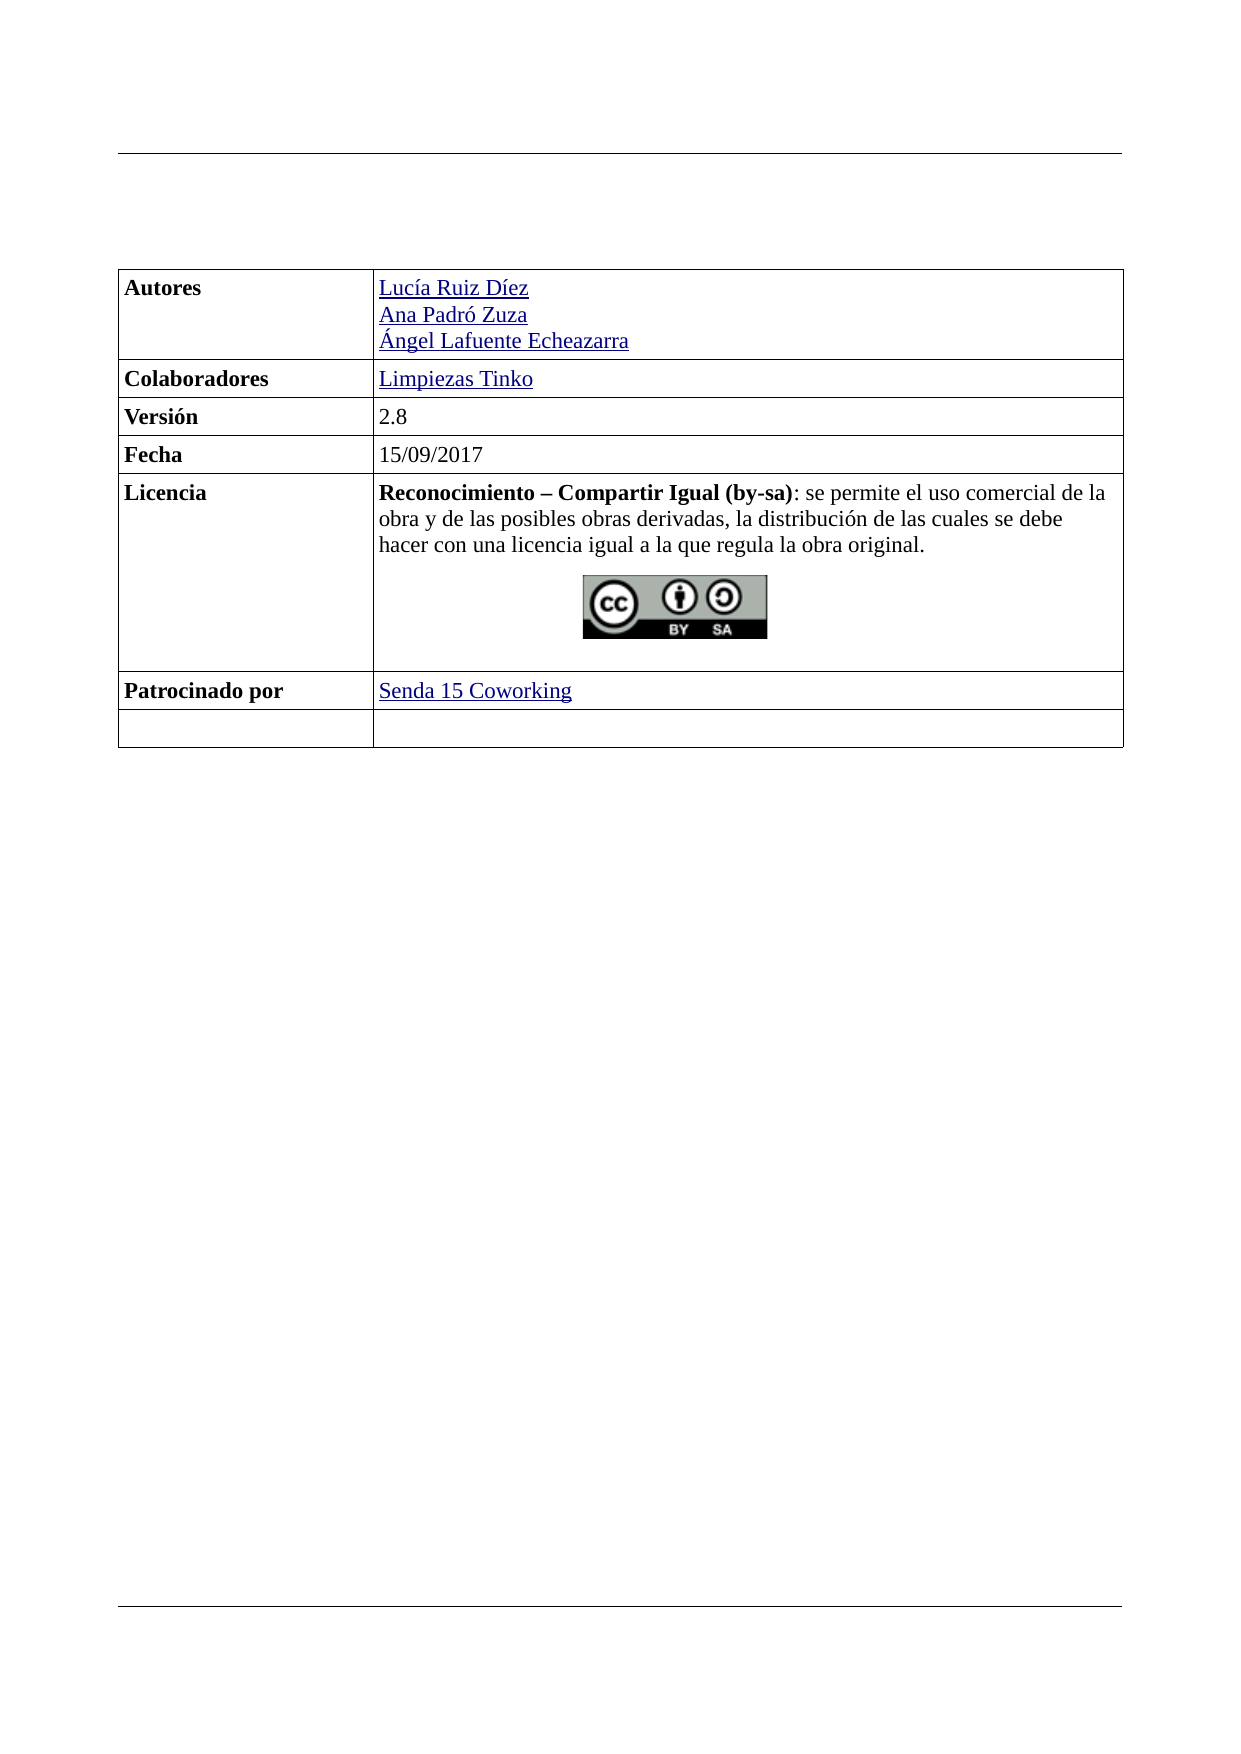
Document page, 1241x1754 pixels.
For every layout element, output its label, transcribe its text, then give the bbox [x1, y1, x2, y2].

table_header Autores [119, 270, 373, 359]
table_cell [374, 710, 1123, 747]
table_cell Senda 15 Coworking [374, 672, 1123, 709]
picture [582, 575, 768, 639]
table_cell Limpiezas Tinko [374, 360, 1123, 397]
table_header Lucía Ruiz Díez Ana Padró Zuza Ángel Lafuente Echeazarra [374, 270, 1123, 359]
table_cell 2.8 [374, 398, 1123, 435]
table_cell 15/09/2017 [374, 436, 1123, 473]
table_cell Fecha [119, 436, 373, 473]
table_cell [119, 710, 373, 747]
table_cell Reconocimiento – Compartir Igual (by-sa): se permite el uso comercial de la obra y de las posibles obras derivadas, la distribución de las cuales se debe hacer con una licencia igual a la que regula la obra original. [374, 474, 1123, 671]
table_cell Colaboradores [119, 360, 373, 397]
table_cell Versión [119, 398, 373, 435]
table_cell Licencia [119, 474, 373, 671]
table_cell Patrocinado por [119, 672, 373, 709]
